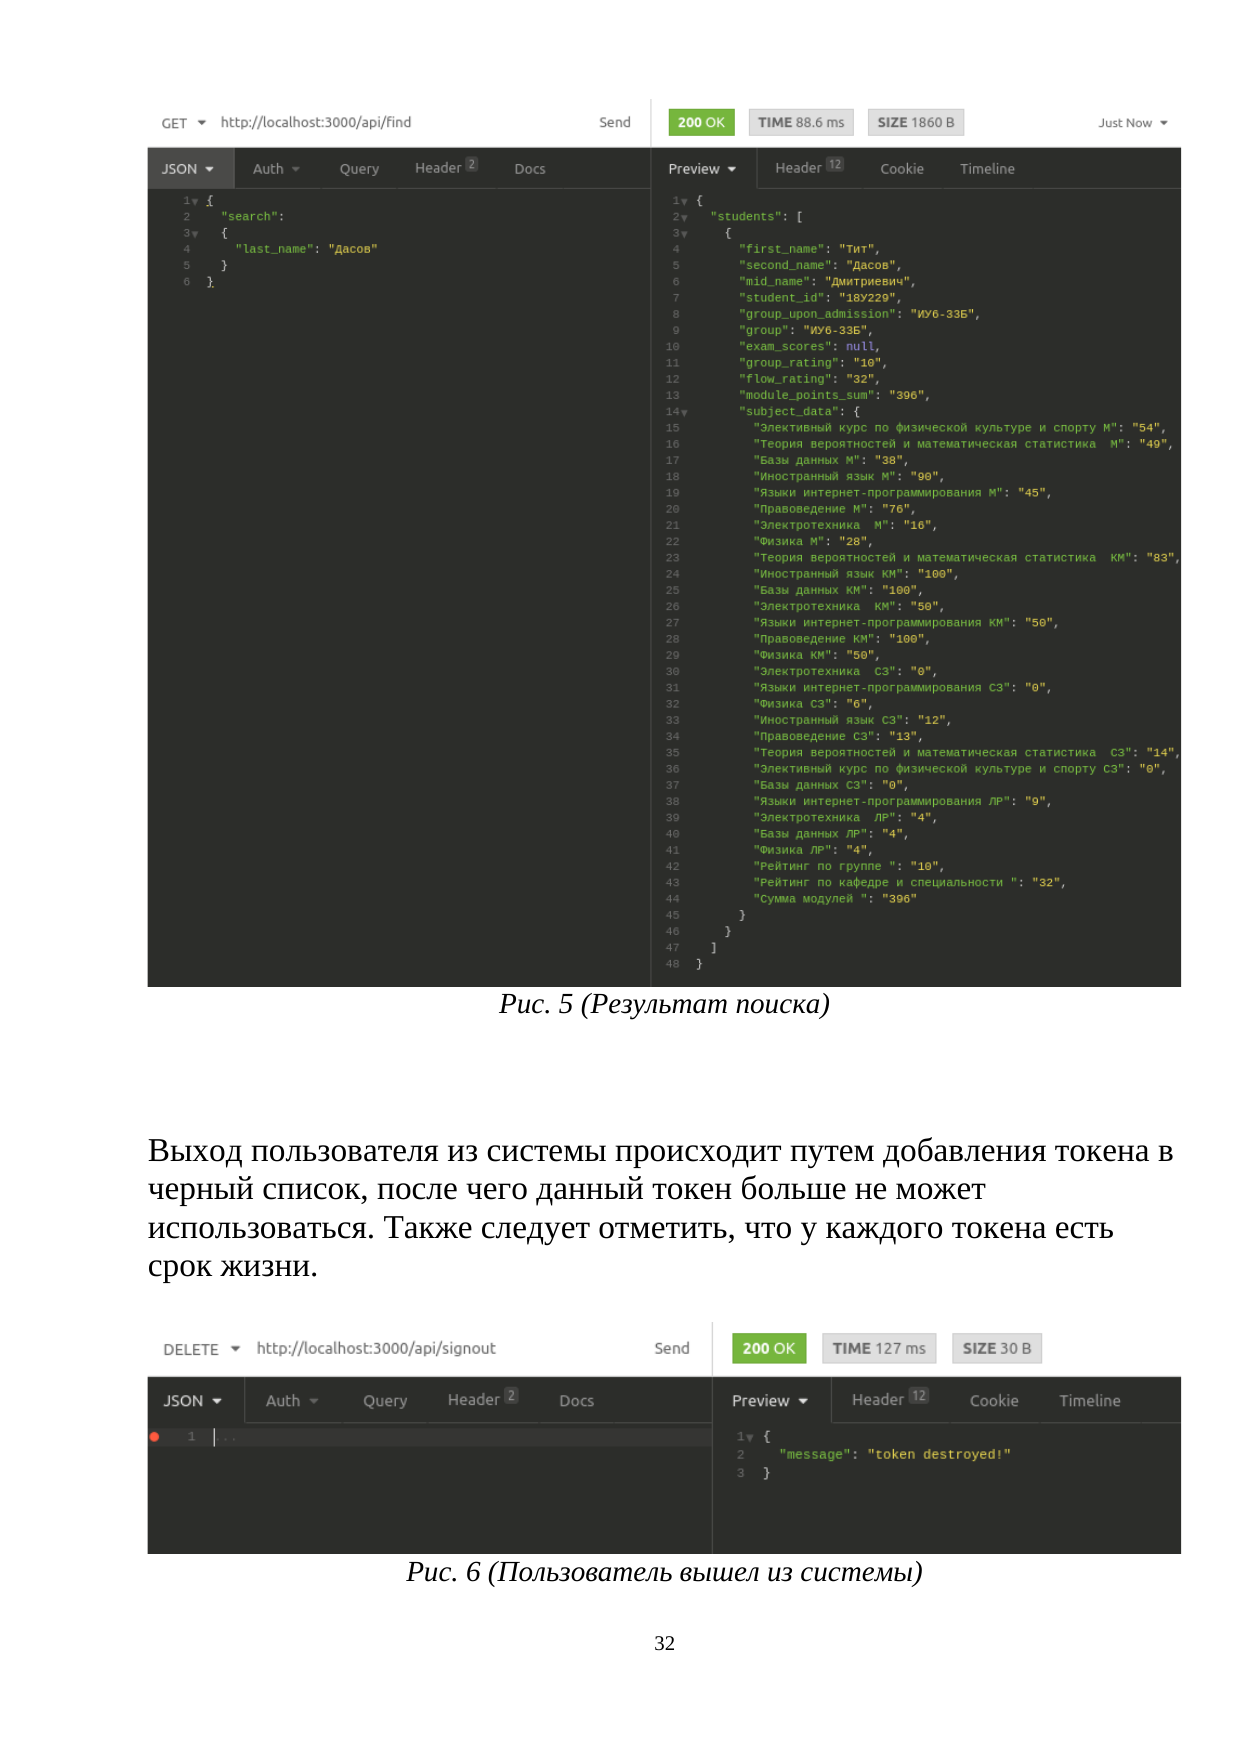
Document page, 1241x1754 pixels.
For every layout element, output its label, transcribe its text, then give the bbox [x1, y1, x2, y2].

picture [147, 1322, 1182, 1554]
text Выход пользователя из системы происходит путем добавления токена в черный список, после чего данный токен больше не может использоваться. Также следует отметить, что у каждого токена есть срок жизни. [148, 1130, 1181, 1284]
text Рис. 5 (Результат поиска) [148, 987, 1181, 1020]
text Рис. 6 (Пользователь вышел из системы) [148, 1554, 1181, 1587]
picture [147, 99, 1182, 987]
